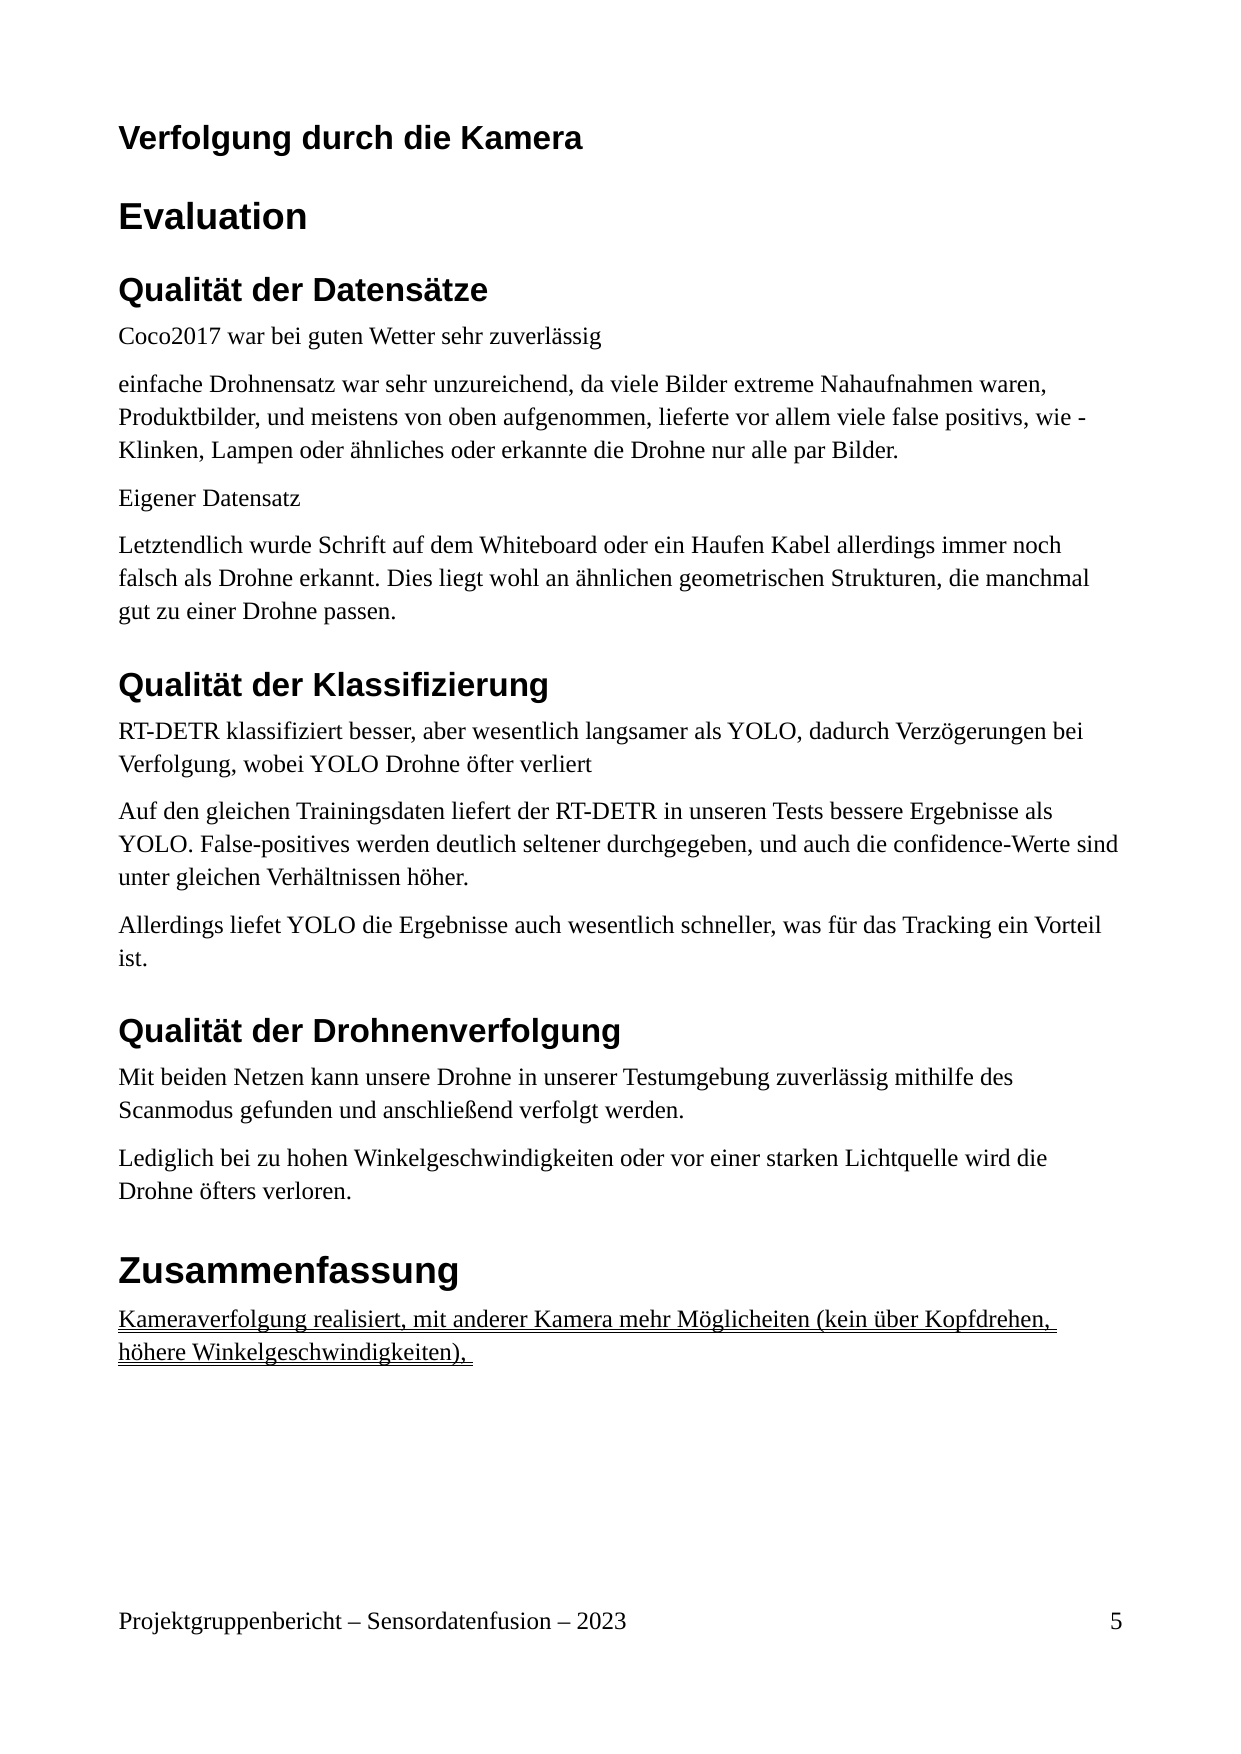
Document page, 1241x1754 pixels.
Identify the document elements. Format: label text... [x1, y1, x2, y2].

text RT-DETR klassifiziert besser, aber wesentlich langsamer als YOLO, dadurch Verzögerungen bei Verfolgung, wobei YOLO Drohne öfter verliert [118, 716, 1122, 777]
text Eigener Datensatz [118, 483, 1122, 511]
subtitle Evaluation [118, 194, 1122, 237]
text Kameraverfolgung realisiert, mit anderer Kamera mehr Möglicheiten (kein über Kopfdrehen, höhere Winkelgeschwindigkeiten), [118, 1304, 1122, 1366]
text Letztendlich wurde Schrift auf dem Whiteboard oder ein Haufen Kabel allerdings immer noch falsch als Drohne erkannt. Dies liegt wohl an ähnlichen geometrischen Strukturen, die manchmal gut zu einer Drohne passen. [118, 530, 1122, 625]
text einfache Drohnensatz war sehr unzureichend, da viele Bilder extreme Nahaufnahmen waren, Produktbilder, und meistens von oben aufgenommen, lieferte vor allem viele false positivs, wie -Klinken, Lampen oder ähnliches oder erkannte die Drohne nur alle par Bilder. [118, 369, 1122, 464]
subtitle Qualität der Drohnenverfolgung [118, 1011, 1122, 1050]
subtitle Qualität der Klassifizierung [118, 665, 1122, 703]
subtitle Zusammenfassung [118, 1249, 1122, 1292]
text Coco2017 war bei guten Wetter sehr zuverlässig [118, 321, 1122, 350]
text Auf den gleichen Trainingsdaten liefert der RT-DETR in unseren Tests bessere Ergebnisse als YOLO. False-positives werden deutlich seltener durchgegeben, und auch die confidence-Werte sind unter gleichen Verhältnissen höher. [118, 796, 1122, 891]
text Lediglich bei zu hohen Winkelgeschwindigkeiten oder vor einer starken Lichtquelle wird die Drohne öfters verloren. [118, 1143, 1122, 1205]
subtitle Qualität der Datensätze [118, 271, 1122, 309]
text Allerdings liefet YOLO die Ergebnisse auch wesentlich schneller, was für das Tracking ein Vorteil ist. [118, 910, 1122, 972]
subtitle Verfolgung durch die Kamera [118, 118, 1122, 157]
text Mit beiden Netzen kann unsere Drohne in unserer Testumgebung zuverlässig mithilfe des Scanmodus gefunden und anschließend verfolgt werden. [118, 1062, 1122, 1124]
